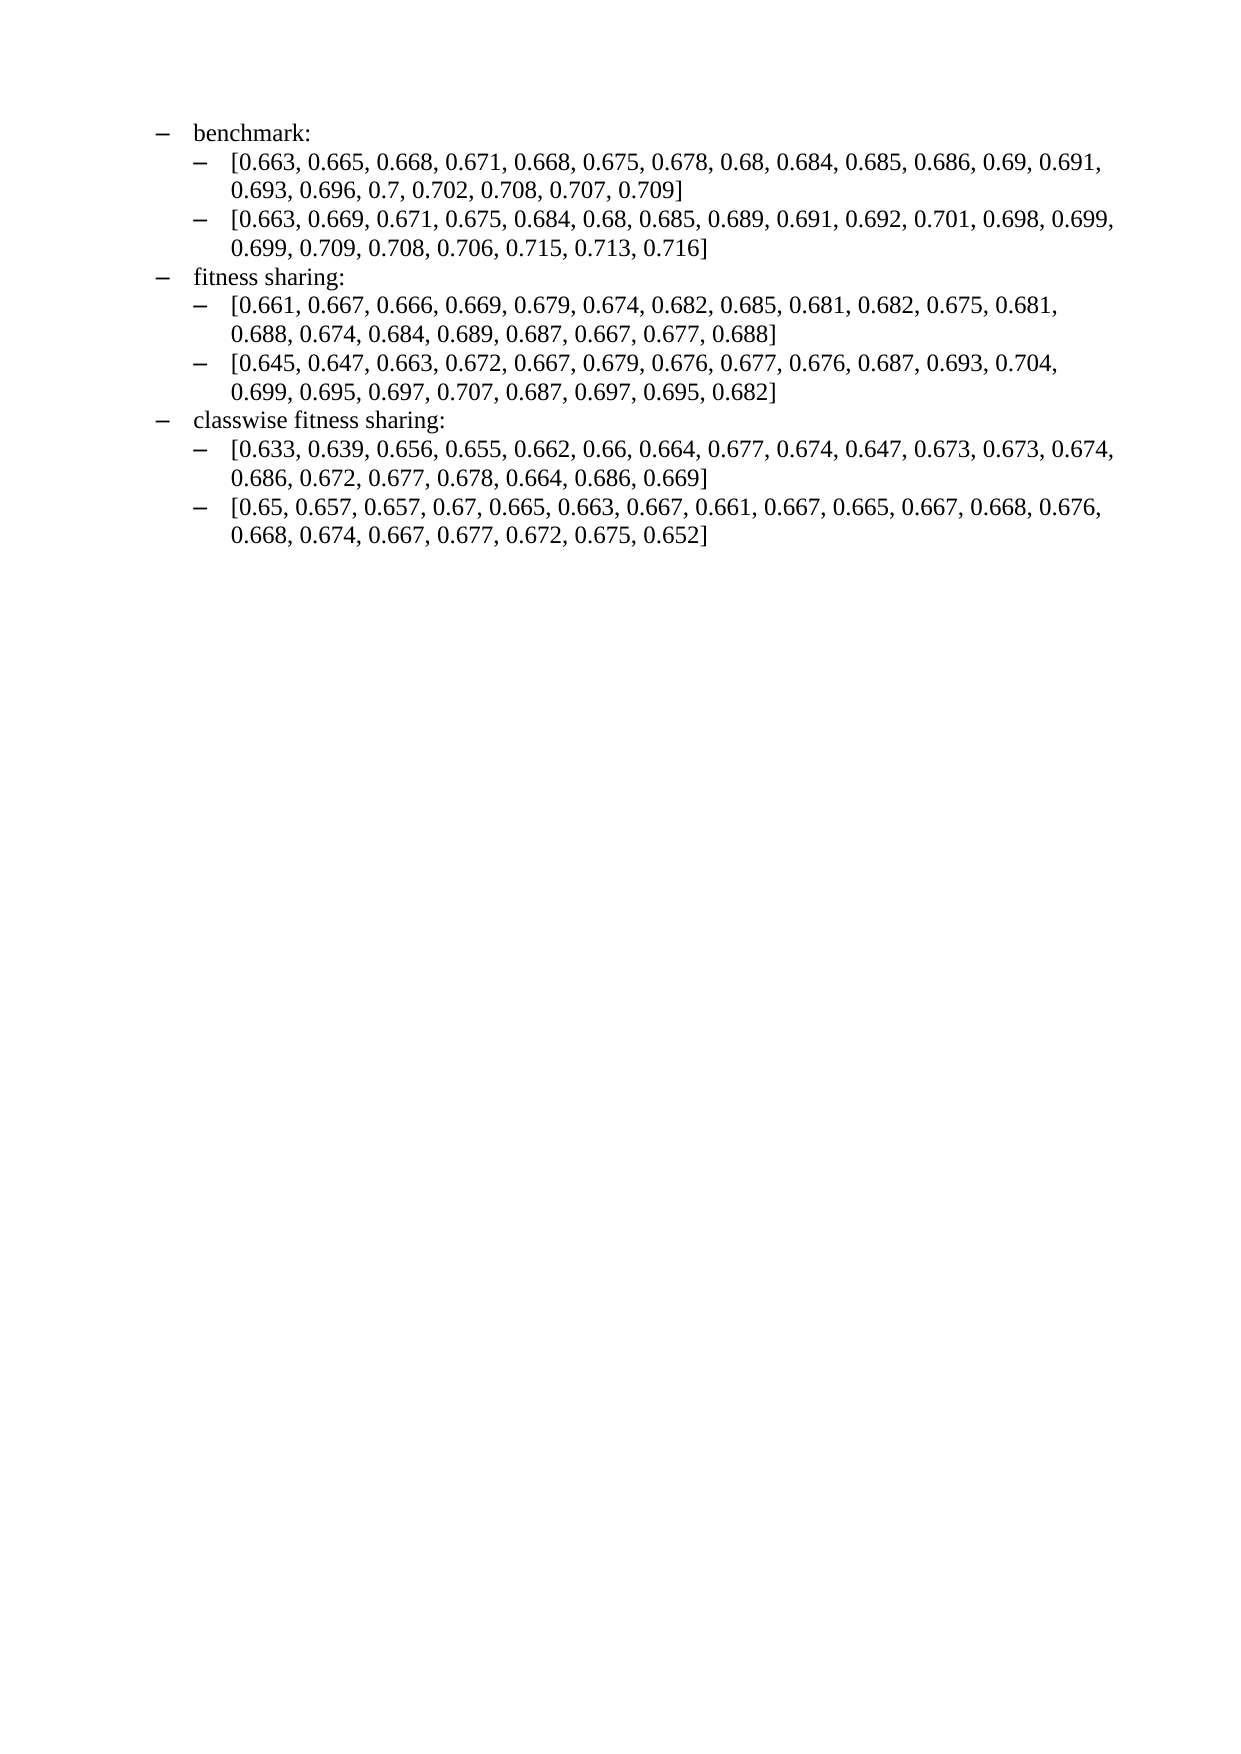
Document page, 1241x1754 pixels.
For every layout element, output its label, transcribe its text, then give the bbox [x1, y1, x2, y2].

list benchmark: [156, 118, 1122, 147]
list [0.663, 0.665, 0.668, 0.671, 0.668, 0.675, 0.678, 0.68, 0.684, 0.685, 0.686, 0.69, 0.691, 0.693, 0.696, 0.7, 0.702, 0.708, 0.707, 0.709] [193, 147, 1122, 204]
list classwise fitness sharing: [156, 406, 1122, 434]
list [0.661, 0.667, 0.666, 0.669, 0.679, 0.674, 0.682, 0.685, 0.681, 0.682, 0.675, 0.681, 0.688, 0.674, 0.684, 0.689, 0.687, 0.667, 0.677, 0.688] [193, 291, 1122, 348]
list [0.65, 0.657, 0.657, 0.67, 0.665, 0.663, 0.667, 0.661, 0.667, 0.665, 0.667, 0.668, 0.676, 0.668, 0.674, 0.667, 0.677, 0.672, 0.675, 0.652] [193, 492, 1122, 549]
list fitness sharing: [156, 262, 1122, 291]
list [0.645, 0.647, 0.663, 0.672, 0.667, 0.679, 0.676, 0.677, 0.676, 0.687, 0.693, 0.704, 0.699, 0.695, 0.697, 0.707, 0.687, 0.697, 0.695, 0.682] [193, 348, 1122, 406]
list [0.633, 0.639, 0.656, 0.655, 0.662, 0.66, 0.664, 0.677, 0.674, 0.647, 0.673, 0.673, 0.674, 0.686, 0.672, 0.677, 0.678, 0.664, 0.686, 0.669] [193, 434, 1122, 492]
list [0.663, 0.669, 0.671, 0.675, 0.684, 0.68, 0.685, 0.689, 0.691, 0.692, 0.701, 0.698, 0.699, 0.699, 0.709, 0.708, 0.706, 0.715, 0.713, 0.716] [193, 204, 1122, 262]
